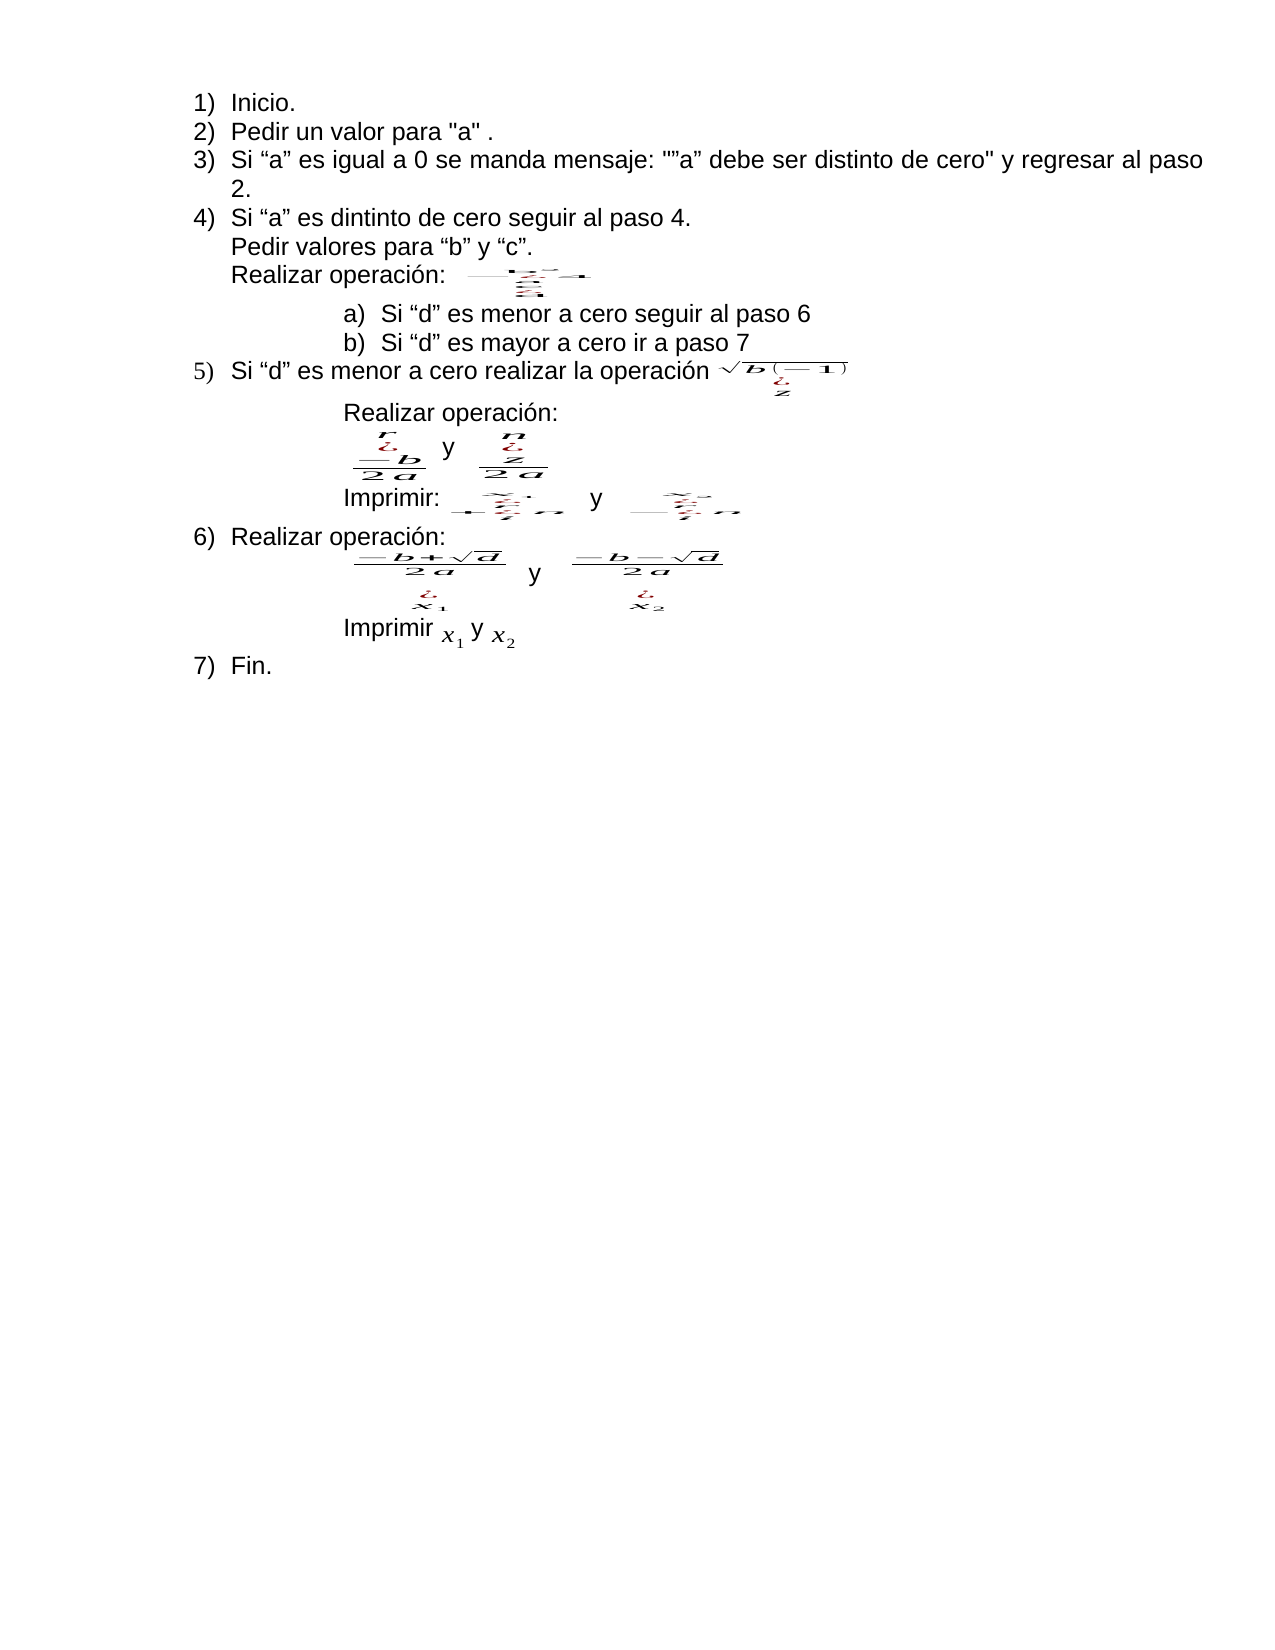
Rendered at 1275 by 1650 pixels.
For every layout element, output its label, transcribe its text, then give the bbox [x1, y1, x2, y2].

list Si “a” es igual a 0 se manda mensaje: "”a” debe ser distinto de cero" y regresar al paso 2. [193, 145, 1205, 203]
list Imprimir: y [343, 483, 1205, 522]
list Realizar operación: [193, 522, 1205, 551]
list Si “d” es menor a cero seguir al paso 6 [343, 299, 1205, 327]
list Si “a” es dintinto de cero seguir al paso 4. [193, 203, 1205, 232]
list Pedir valores para “b” y “c”. [231, 232, 1205, 260]
list Si “d” es mayor a cero ir a paso 7 [343, 327, 1205, 356]
list Imprimir y [343, 613, 1205, 651]
list y [343, 427, 1205, 483]
list y [268, 551, 1205, 613]
list Fin. [193, 651, 1205, 680]
list Si “d” es menor a cero realizar la operación [193, 356, 1205, 398]
list Realizar operación: [343, 398, 1205, 427]
list Inicio. [193, 88, 1205, 117]
list Realizar operación: [231, 260, 1205, 299]
list Pedir un valor para "a" . [193, 117, 1205, 145]
